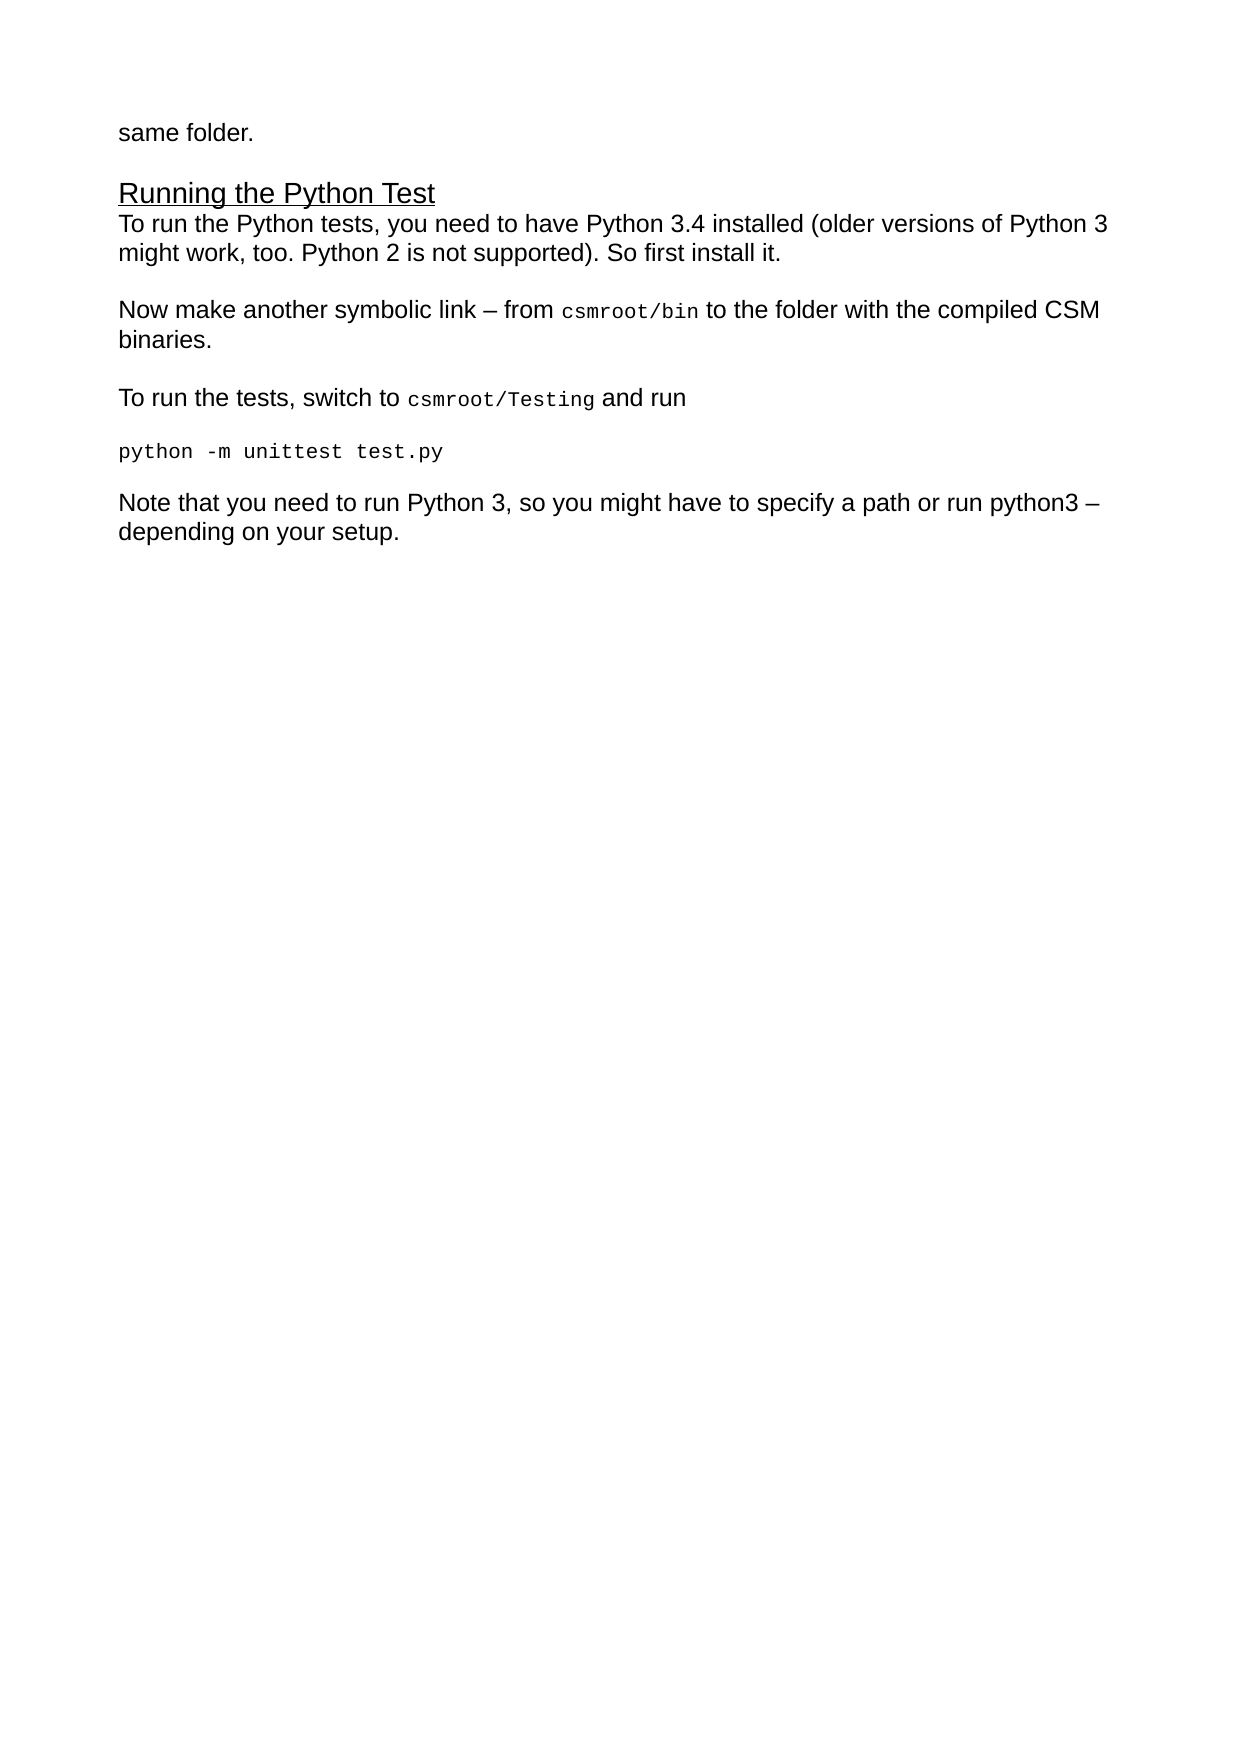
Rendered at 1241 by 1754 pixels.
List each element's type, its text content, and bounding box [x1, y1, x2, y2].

text Running the Python Test [118, 176, 1122, 209]
text Now make another symbolic link – from csmroot/bin to the folder with the compiled CSM binaries. [118, 295, 1122, 354]
text To run the Python tests, you need to have Python 3.4 installed (older versions of Python 3 might work, too. Python 2 is not supported). So first install it. [118, 209, 1122, 267]
text python -m unittest test.py [118, 441, 1122, 465]
text Note that you need to run Python 3, so you might have to specify a path or run python3 – depending on your setup. [118, 488, 1122, 546]
text same folder. [118, 118, 1122, 147]
text To run the tests, switch to csmroot/Testing and run [118, 383, 1122, 412]
